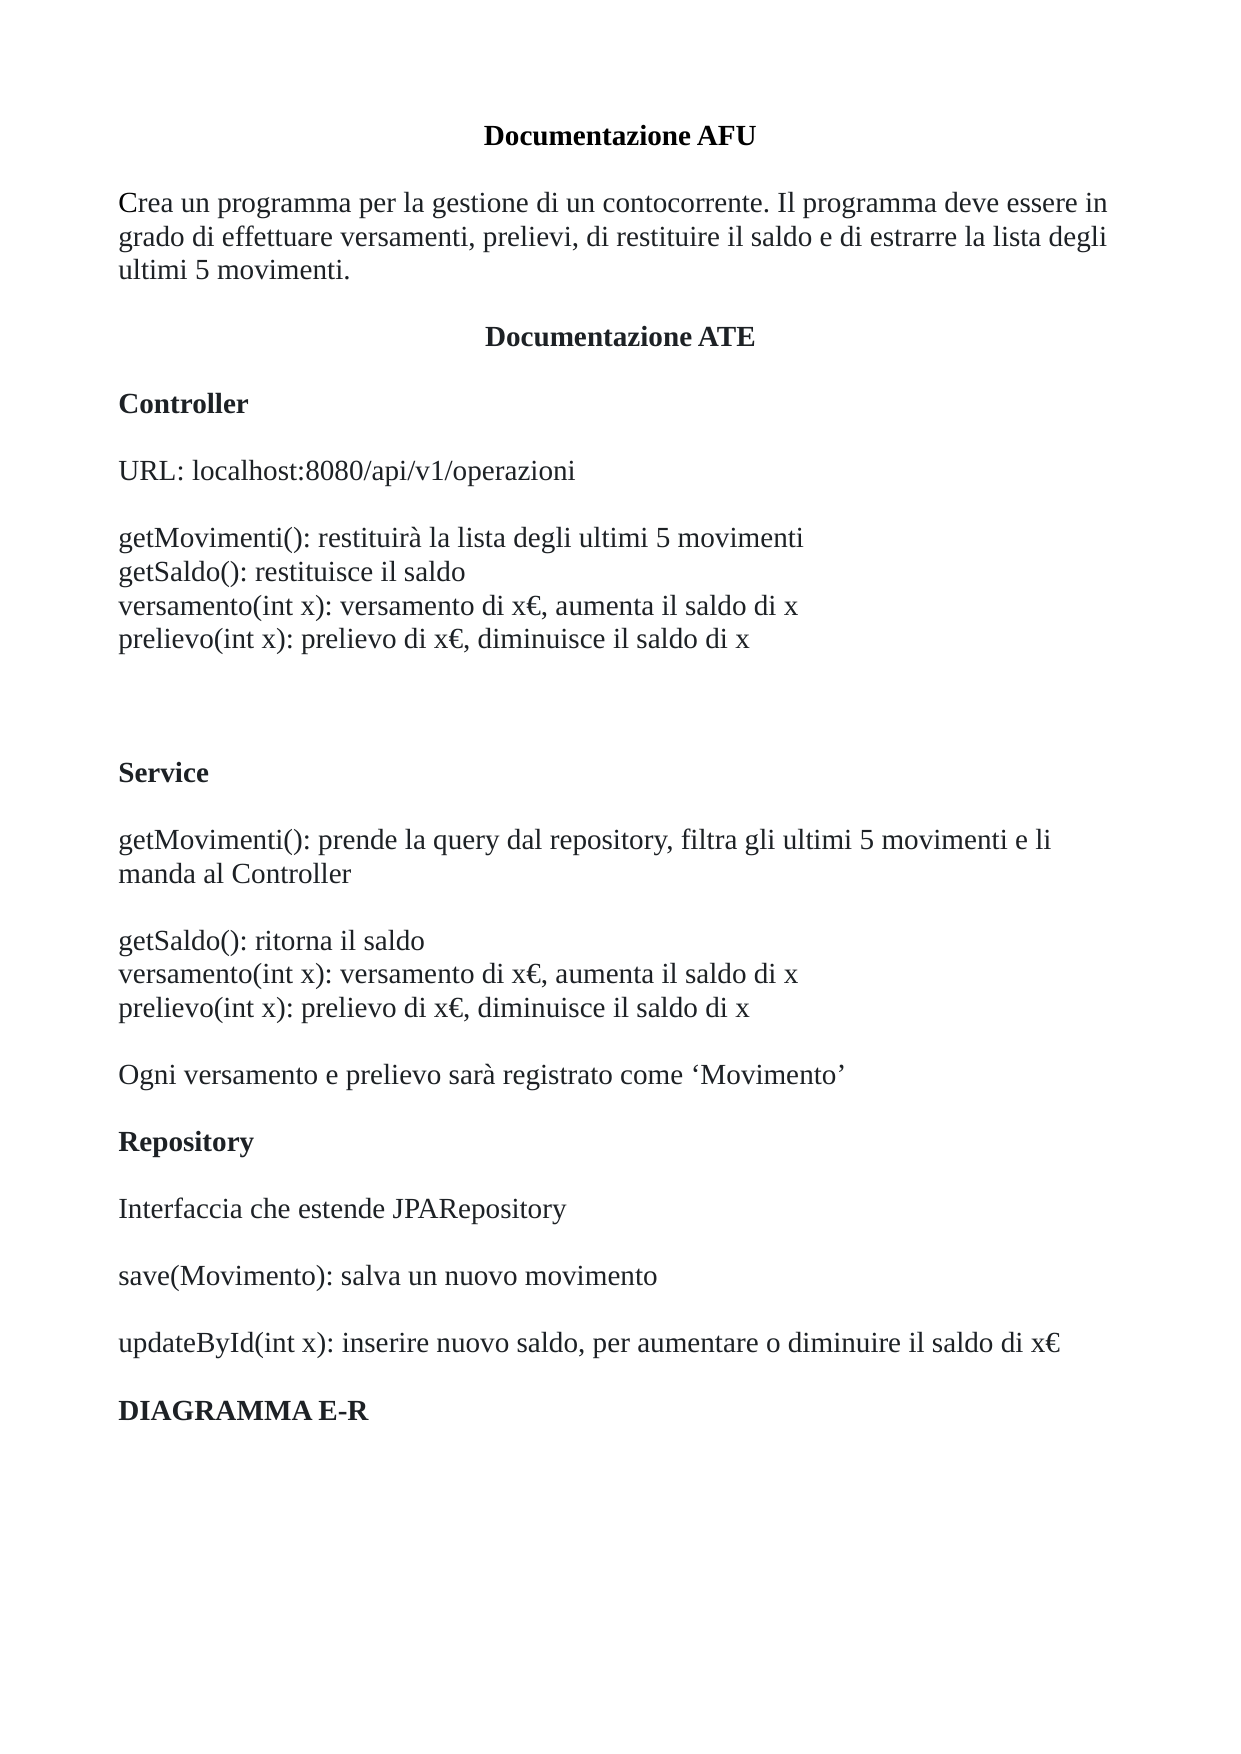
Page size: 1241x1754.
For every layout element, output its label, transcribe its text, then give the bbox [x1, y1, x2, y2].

text Service [118, 755, 1122, 822]
text prelievo(int x): prelievo di x€, diminuisce il saldo di x [118, 990, 1122, 1024]
text Repository [118, 1124, 1122, 1158]
text versamento(int x): versamento di x€, aumenta il saldo di x [118, 957, 1122, 990]
text getMovimenti(): restituirà la lista degli ultimi 5 movimenti getSaldo(): restituisce il saldo versamento(int x): versamento di x€, aumenta il saldo di x [118, 521, 1122, 621]
text Ogni versamento e prelievo sarà registrato come ‘Movimento’ [118, 1057, 1122, 1091]
text Interfaccia che estende JPARepository [118, 1191, 1122, 1258]
text Documentazione AFU [118, 118, 1122, 152]
text Controller [118, 386, 1122, 420]
text prelievo(int x): prelievo di x€, diminuisce il saldo di x [118, 621, 1122, 655]
text save(Movimento): salva un nuovo movimento [118, 1258, 1122, 1326]
text getSaldo(): ritorna il saldo [118, 923, 1122, 957]
text URL: localhost:8080/api/v1/operazioni [118, 420, 1122, 487]
text DIAGRAMMA E-R [118, 1393, 1122, 1426]
text Documentazione ATE [118, 319, 1122, 353]
text updateById(int x): inserire nuovo saldo, per aumentare o diminuire il saldo di x€ [118, 1326, 1122, 1359]
text Crea un programma per la gestione di un contocorrente. Il programma deve essere in grado di effettuare versamenti, prelievi, di restituire il saldo e di estrarre la lista degli ultimi 5 movimenti. [118, 152, 1122, 286]
text getMovimenti(): prende la query dal repository, filtra gli ultimi 5 movimenti e li manda al Controller [118, 822, 1122, 889]
